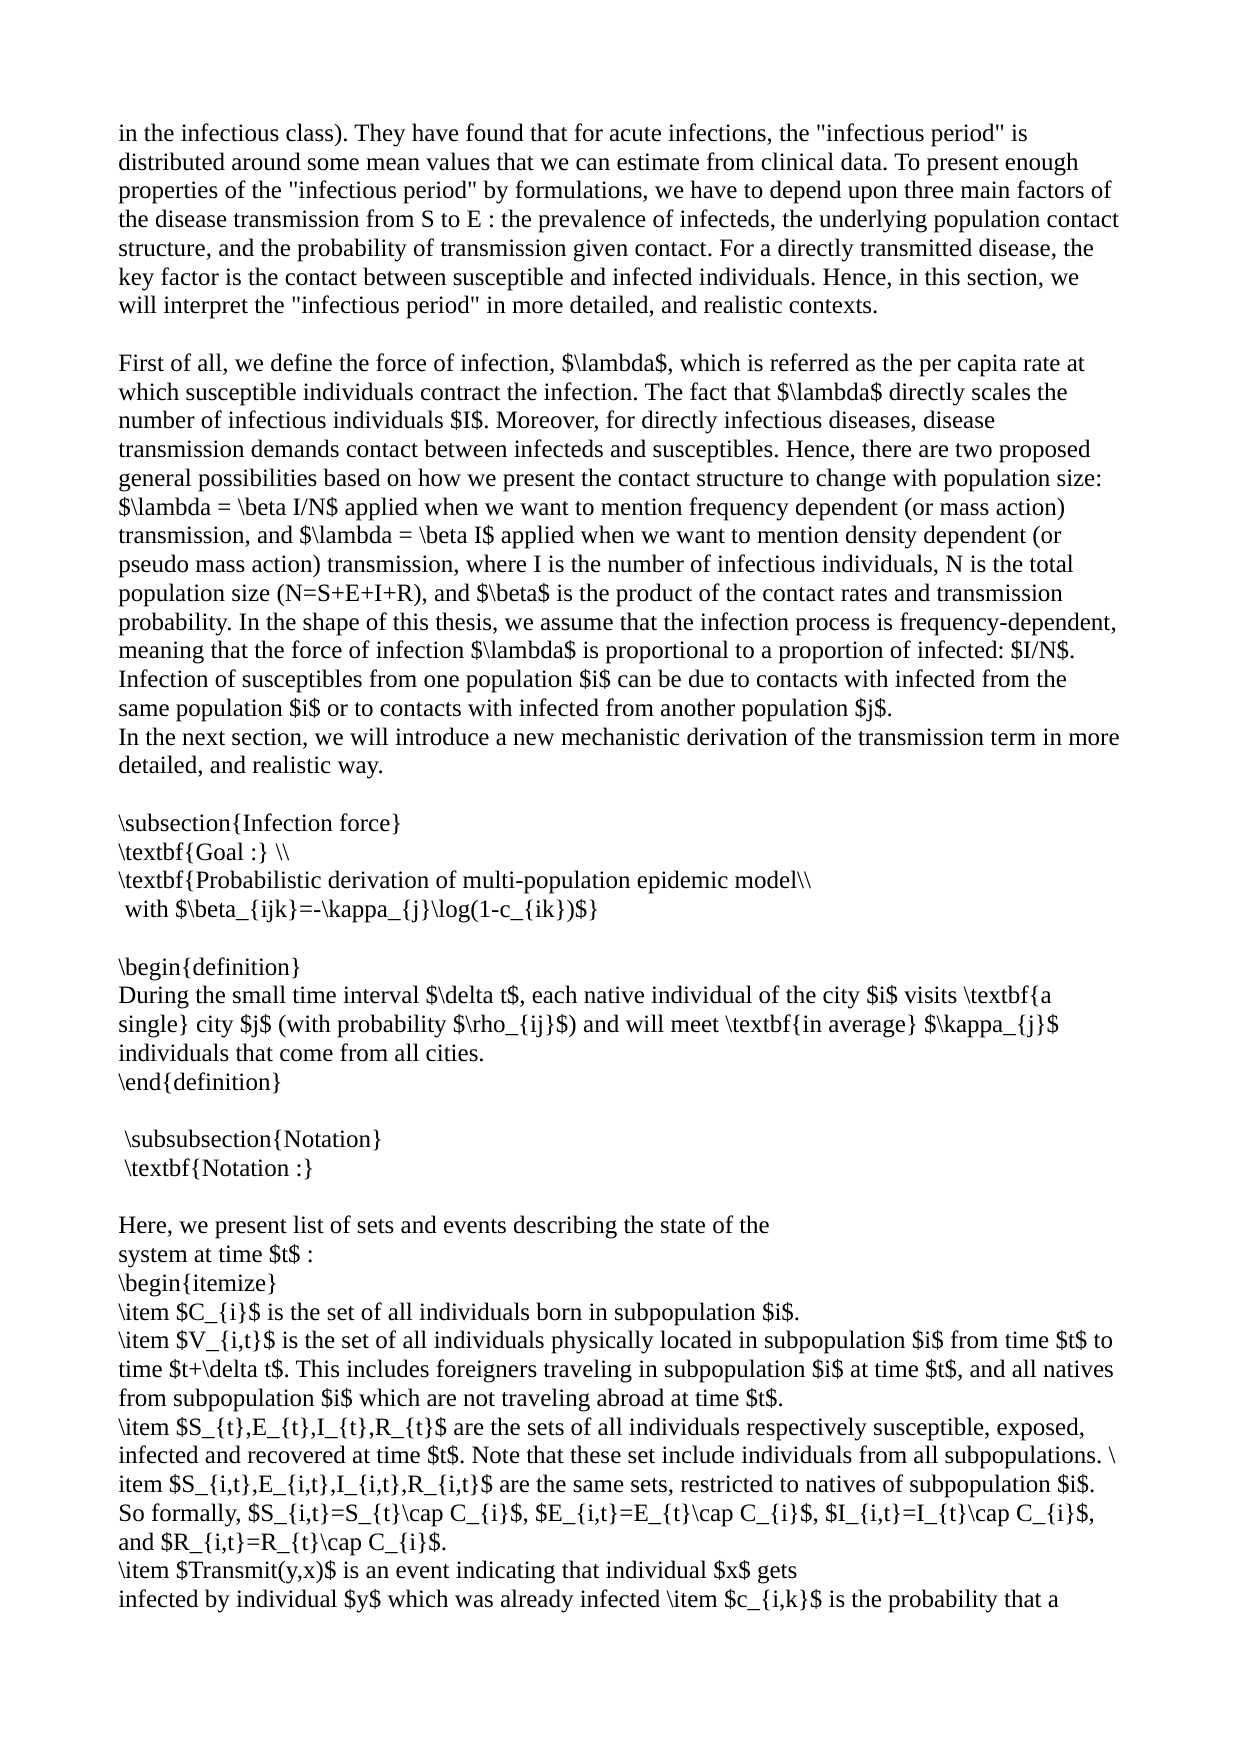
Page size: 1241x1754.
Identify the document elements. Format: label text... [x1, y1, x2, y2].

text First of all, we define the force of infection, $\lambda$, which is referred as the per capita rate at which susceptible individuals contract the infection. The fact that $\lambda$ directly scales the number of infectious individuals $I$. Moreover, for directly infectious diseases, disease transmission demands contact between infecteds and susceptibles. Hence, there are two proposed general possibilities based on how we present the contact structure to change with population size: $\lambda = \beta I/N$ applied when we want to mention frequency dependent (or mass action) transmission, and $\lambda = \beta I$ applied when we want to mention density dependent (or pseudo mass action) transmission, where I is the number of infectious individuals, N is the total population size (N=S+E+I+R), and $\beta$ is the product of the contact rates and transmission probability. In the shape of this thesis, we assume that the infection process is frequency-dependent, meaning that the force of infection $\lambda$ is proportional to a proportion of infected: $I/N$. Infection of susceptibles from one population $i$ can be due to contacts with infected from the same population $i$ or to contacts with infected from another population $j$. [118, 348, 1122, 722]
text \subsection{Infection force} [118, 808, 1122, 837]
text system at time $t$ : [118, 1239, 1122, 1268]
text \item $Transmit(y,x)$ is an event indicating that individual $x$ gets [118, 1556, 1122, 1584]
text \end{definition} [118, 1067, 1122, 1096]
text \item $V_{i,t}$ is the set of all individuals physically located in subpopulation $i$ from time $t$ to time $t+\delta t$. This includes foreigners traveling in subpopulation $i$ at time $t$, and all natives from subpopulation $i$ which are not traveling abroad at time $t$. [118, 1326, 1122, 1412]
text \textbf{Notation :} [118, 1153, 1122, 1182]
text in the infectious class). They have found that for acute infections, the "infectious period" is distributed around some mean values that we can estimate from clinical data. To present enough properties of the "infectious period" by formulations, we have to depend upon three main factors of the disease transmission from S to E : the prevalence of infecteds, the underlying population contact structure, and the probability of transmission given contact. For a directly transmitted disease, the key factor is the contact between susceptible and infected individuals. Hence, in this section, we will interpret the "infectious period" in more detailed, and realistic contexts. [118, 118, 1122, 319]
text In the next section, we will introduce a new mechanistic derivation of the transmission term in more detailed, and realistic way. [118, 722, 1122, 779]
text During the small time interval $\delta t$, each native individual of the city $i$ visits \textbf{a single} city $j$ (with probability $\rho_{ij}$) and will meet \textbf{in average} $\kappa_{j}$ individuals that come from all cities. [118, 981, 1122, 1067]
text with $\beta_{ijk}=-\kappa_{j}\log(1-c_{ik})$} [118, 894, 1122, 923]
text Here, we present list of sets and events describing the state of the [118, 1211, 1122, 1239]
text \begin{definition} [118, 952, 1122, 981]
text \subsubsection{Notation} [118, 1124, 1122, 1153]
text infected by individual $y$ which was already infected \item $c_{i,k}$ is the probability that a [118, 1584, 1122, 1613]
text \item $C_{i}$ is the set of all individuals born in subpopulation $i$. [118, 1297, 1122, 1326]
text \item $S_{t},E_{t},I_{t},R_{t}$ are the sets of all individuals respectively susceptible, exposed, infected and recovered at time $t$. Note that these set include individuals from all subpopulations. \item $S_{i,t},E_{i,t},I_{i,t},R_{i,t}$ are the same sets, restricted to natives of subpopulation $i$. So formally, $S_{i,t}=S_{t}\cap C_{i}$, $E_{i,t}=E_{t}\cap C_{i}$, $I_{i,t}=I_{t}\cap C_{i}$, and $R_{i,t}=R_{t}\cap C_{i}$. [118, 1412, 1122, 1556]
text \begin{itemize} [118, 1268, 1122, 1297]
text \textbf{Probabilistic derivation of multi-population epidemic model\\ [118, 866, 1122, 894]
text \textbf{Goal :} \\ [118, 837, 1122, 866]
